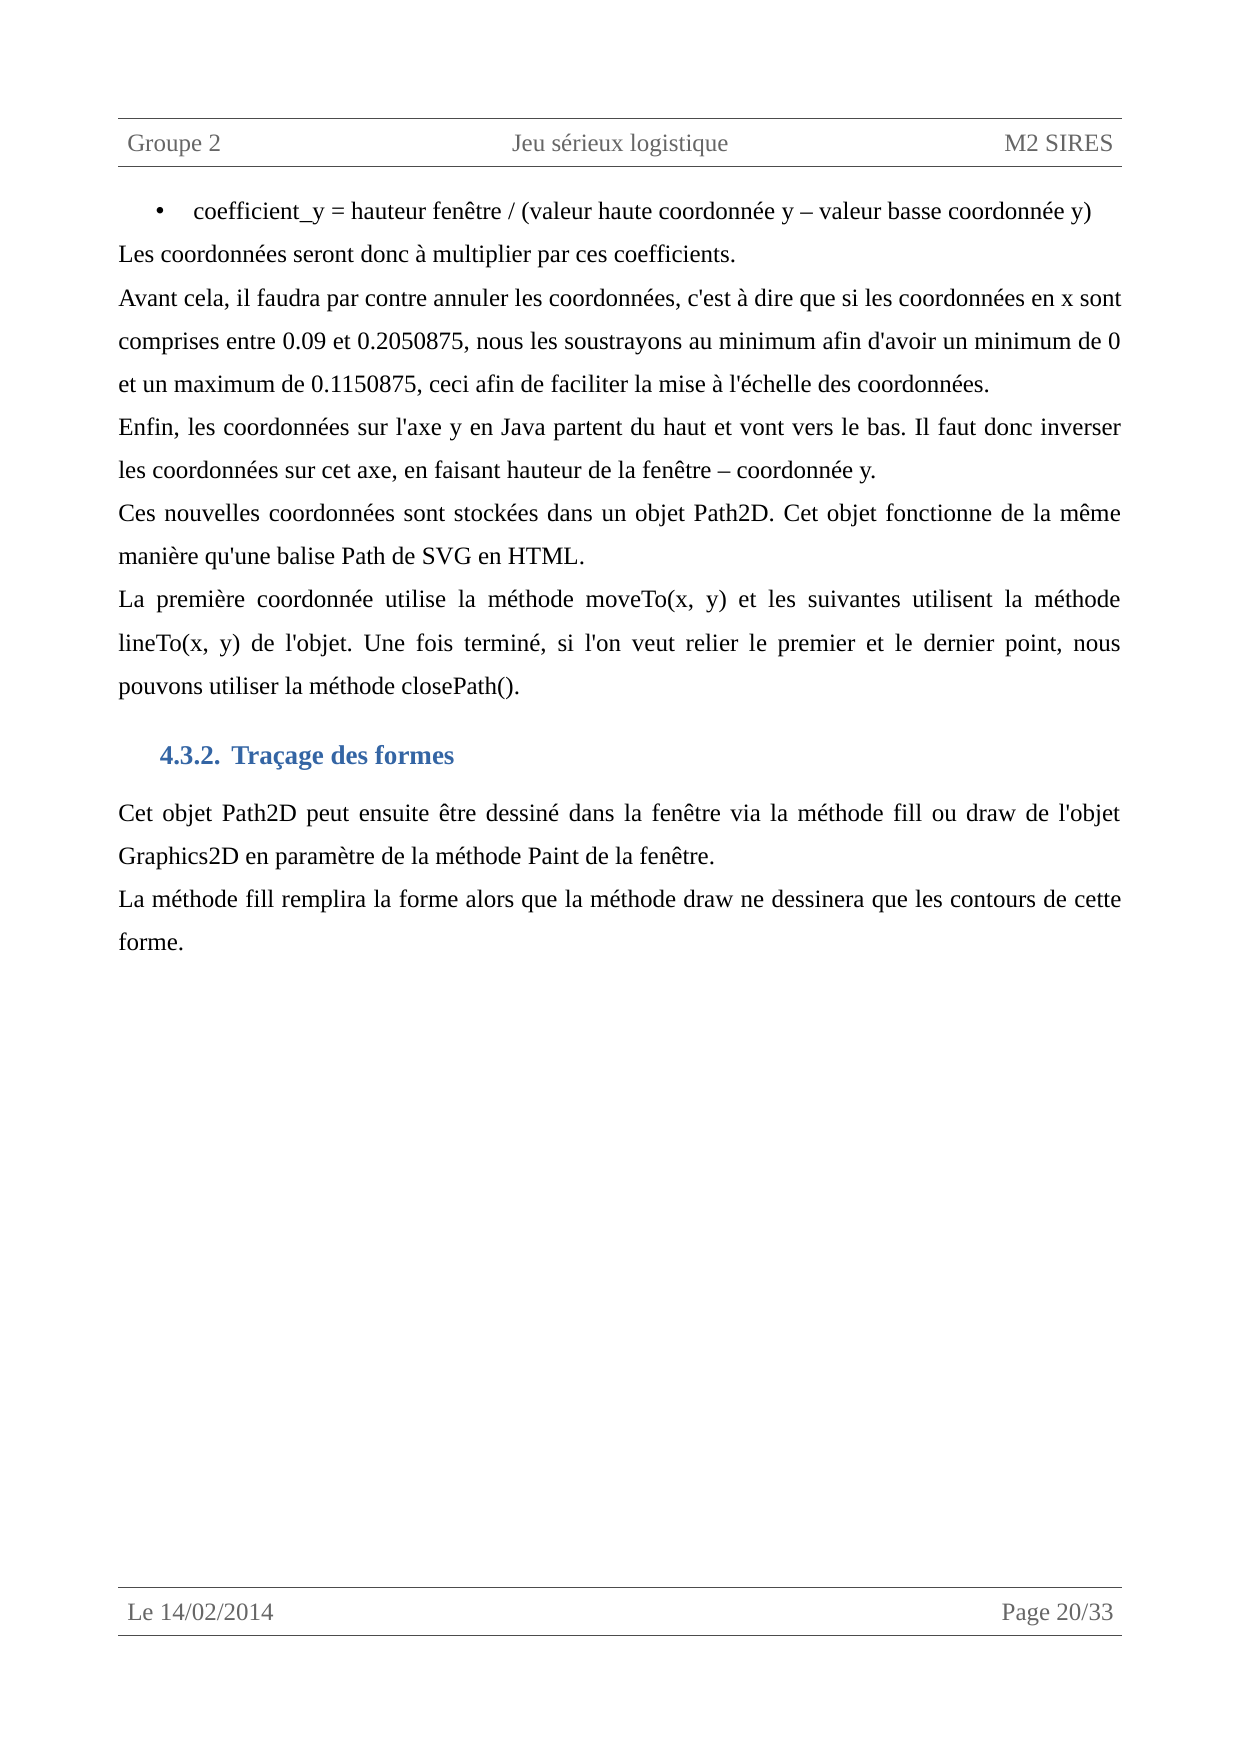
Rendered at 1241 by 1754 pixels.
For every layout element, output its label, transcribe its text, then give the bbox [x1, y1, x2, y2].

text La méthode fill remplira la forme alors que la méthode draw ne dessinera que les contours de cette forme. [118, 884, 1122, 956]
text Ces nouvelles coordonnées sont stockées dans un objet Path2D. Cet objet fonctionne de la même manière qu'une balise Path de SVG en HTML. [118, 498, 1122, 570]
text Avant cela, il faudra par contre annuler les coordonnées, c'est à dire que si les coordonnées en x sont comprises entre 0.09 et 0.2050875, nous les soustrayons au minimum afin d'avoir un minimum de 0 et un maximum de 0.1150875, ceci afin de faciliter la mise à l'échelle des coordonnées. [118, 283, 1122, 398]
subtitle Traçage des formes [157, 739, 1122, 770]
text Les coordonnées seront donc à multiplier par ces coefficients. [118, 239, 1122, 268]
text Enfin, les coordonnées sur l'axe y en Java partent du haut et vont vers le bas. Il faut donc inverser les coordonnées sur cet axe, en faisant hauteur de la fenêtre – coordonnée y. [118, 412, 1122, 484]
text Cet objet Path2D peut ensuite être dessiné dans la fenêtre via la méthode fill ou draw de l'objet Graphics2D en paramètre de la méthode Paint de la fenêtre. [118, 798, 1122, 870]
text La première coordonnée utilise la méthode moveTo(x, y) et les suivantes utilisent la méthode lineTo(x, y) de l'objet. Une fois terminé, si l'on veut relier le premier et le dernier point, nous pouvons utiliser la méthode closePath(). [118, 584, 1122, 699]
list coefficient_y = hauteur fenêtre / (valeur haute coordonnée y – valeur basse coordonnée y) [156, 196, 1122, 225]
